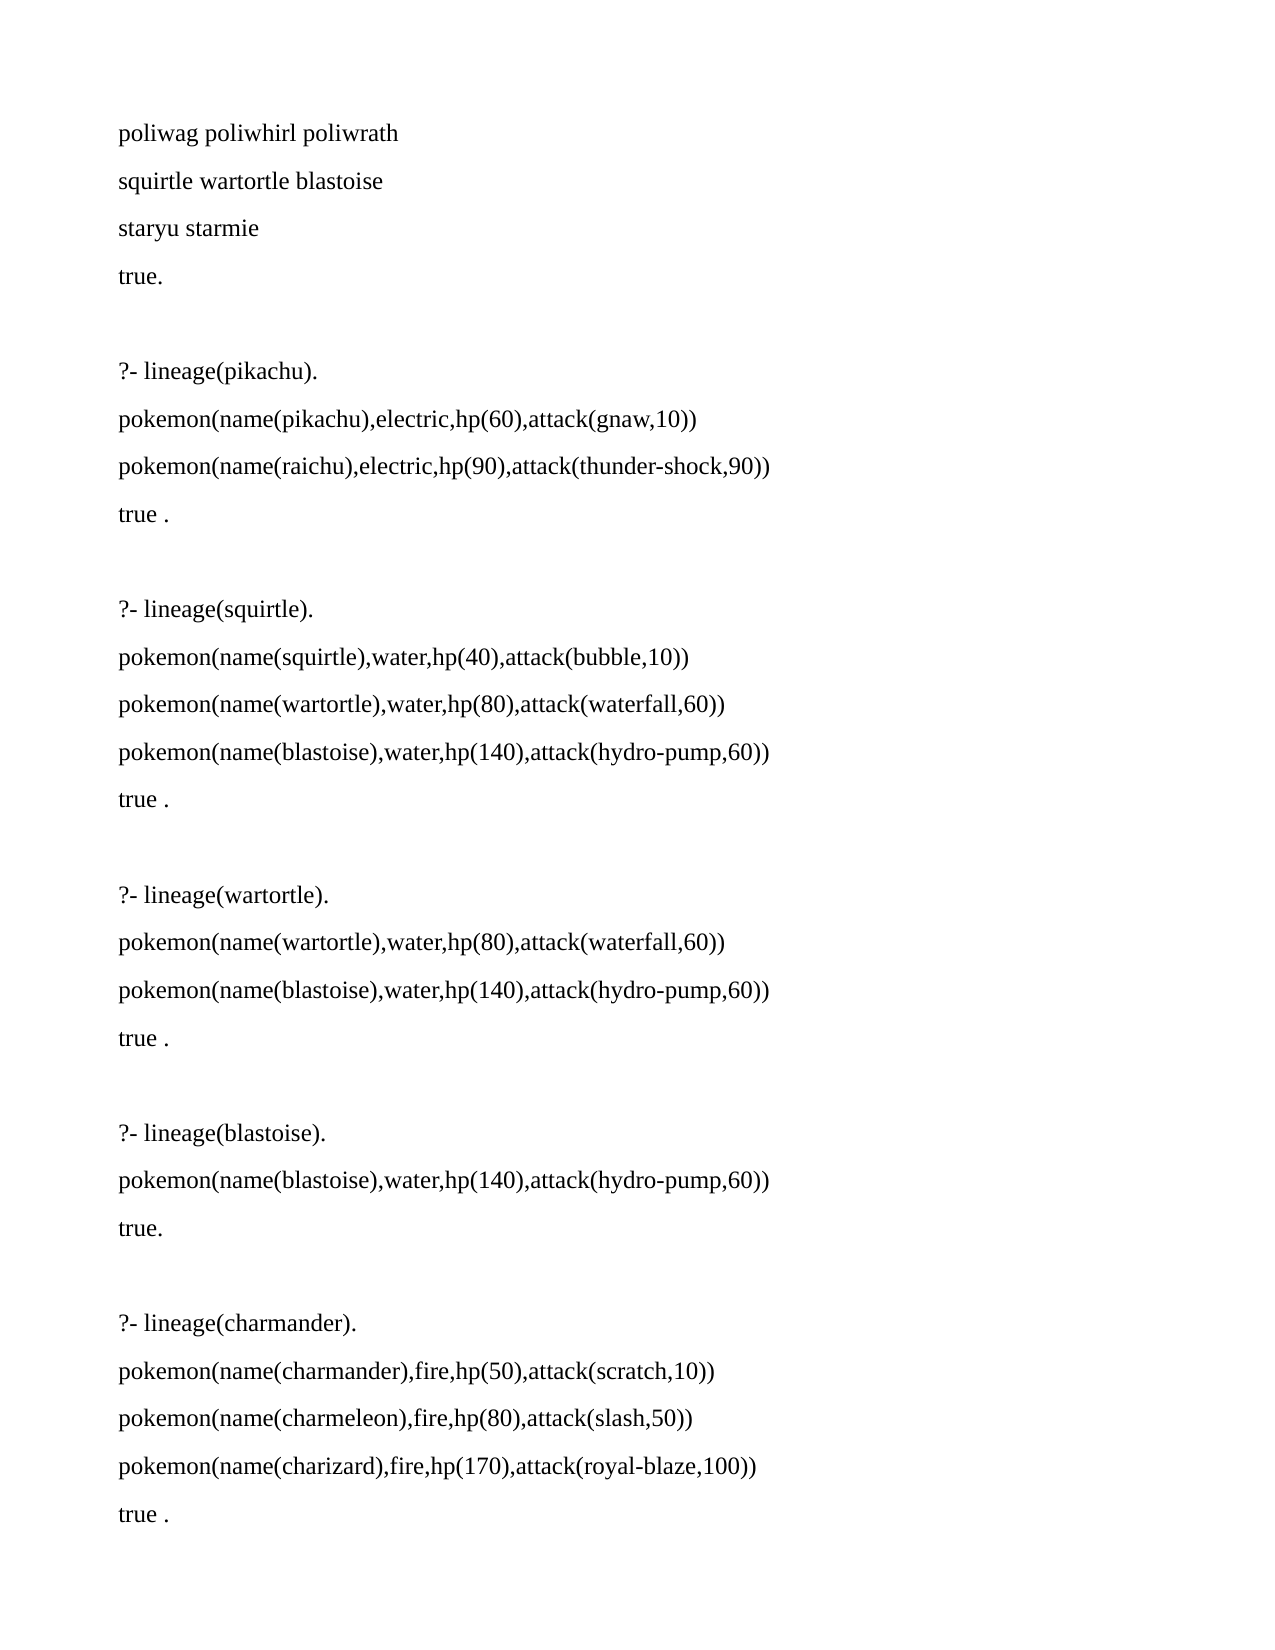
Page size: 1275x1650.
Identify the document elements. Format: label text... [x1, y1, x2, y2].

text pokemon(name(blastoise),water,hp(140),attack(hydro-pump,60)) [118, 975, 1157, 1004]
text true . [118, 499, 1157, 528]
text ?- lineage(wartortle). [118, 880, 1157, 908]
text ?- lineage(pikachu). [118, 356, 1157, 385]
text pokemon(name(wartortle),water,hp(80),attack(waterfall,60)) [118, 927, 1157, 956]
text poliwag poliwhirl poliwrath [118, 118, 1157, 147]
text true. [118, 1213, 1157, 1242]
text pokemon(name(raichu),electric,hp(90),attack(thunder-shock,90)) [118, 451, 1157, 480]
text true . [118, 1023, 1157, 1051]
text true . [118, 1499, 1157, 1527]
text staryu starmie [118, 213, 1157, 242]
text pokemon(name(charmander),fire,hp(50),attack(scratch,10)) [118, 1356, 1157, 1384]
text pokemon(name(squirtle),water,hp(40),attack(bubble,10)) [118, 642, 1157, 671]
text pokemon(name(blastoise),water,hp(140),attack(hydro-pump,60)) [118, 737, 1157, 766]
text pokemon(name(blastoise),water,hp(140),attack(hydro-pump,60)) [118, 1165, 1157, 1194]
text pokemon(name(charizard),fire,hp(170),attack(royal-blaze,100)) [118, 1451, 1157, 1480]
text squirtle wartortle blastoise [118, 166, 1157, 194]
text pokemon(name(pikachu),electric,hp(60),attack(gnaw,10)) [118, 404, 1157, 432]
text true . [118, 784, 1157, 813]
text pokemon(name(wartortle),water,hp(80),attack(waterfall,60)) [118, 689, 1157, 718]
text ?- lineage(charmander). [118, 1308, 1157, 1337]
text pokemon(name(charmeleon),fire,hp(80),attack(slash,50)) [118, 1403, 1157, 1432]
text true. [118, 261, 1157, 290]
text ?- lineage(squirtle). [118, 594, 1157, 623]
text ?- lineage(blastoise). [118, 1118, 1157, 1147]
